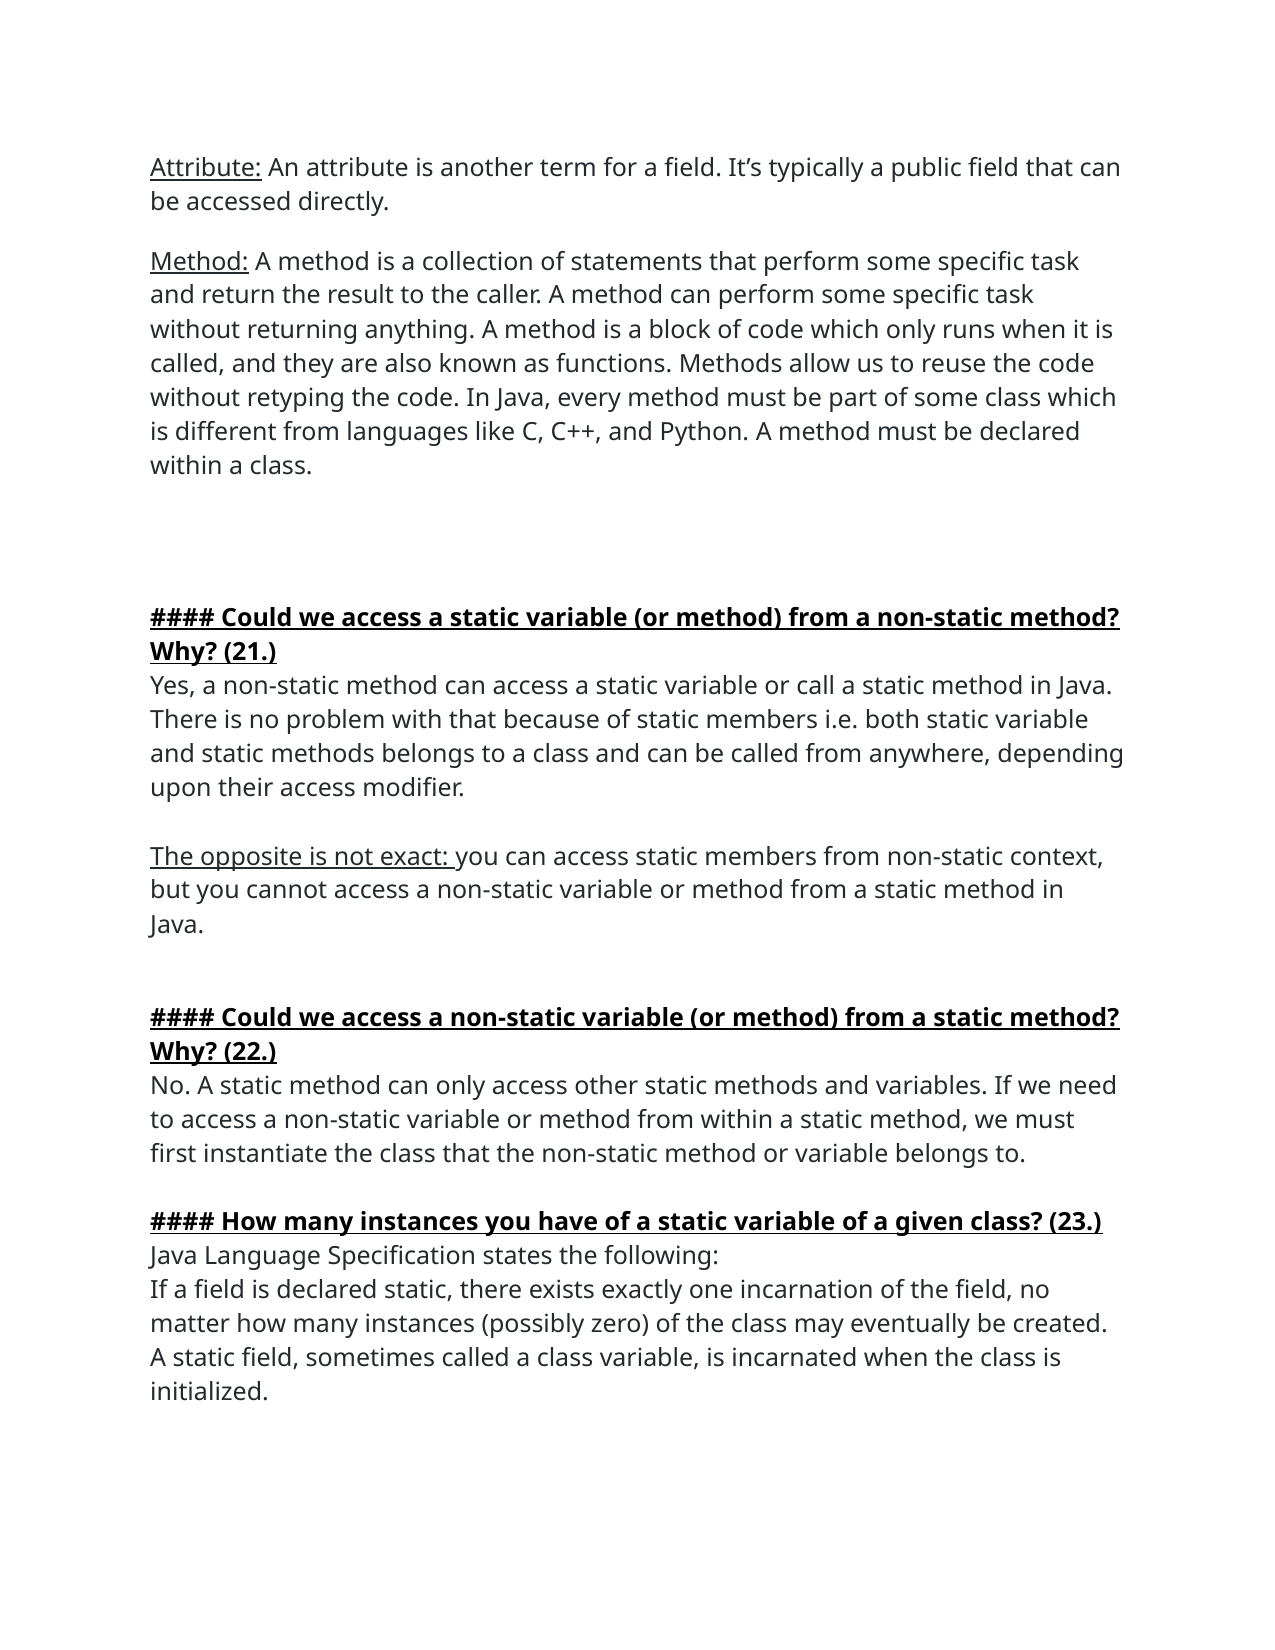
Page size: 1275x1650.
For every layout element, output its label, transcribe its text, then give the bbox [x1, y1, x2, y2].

text Method: A method is a collection of statements that perform some specific task and return the result to the caller. A method can perform some specific task without returning anything. A method is a block of code which only runs when it is called, and they are also known as functions. Methods allow us to reuse the code without retyping the code. In Java, every method must be part of some class which is different from languages like C, C++, and Python. A method must be declared within a class. [150, 243, 1125, 482]
text #### Could we access a non-static variable (or method) from a static method? Why? (22.) [150, 999, 1125, 1067]
text The opposite is not exact: you can access static members from non-static context, but you cannot access a non-static variable or method from a static method in Java. [150, 838, 1125, 940]
text #### Could we access a static variable (or method) from a non-static method? Why? (21.) [150, 600, 1125, 668]
text No. A static method can only access other static methods and variables. If we need to access a non-static variable or method from within a static method, we must first instantiate the class that the non-static method or variable belongs to. [150, 1067, 1125, 1170]
text If a field is declared static, there exists exactly one incarnation of the field, no matter how many instances (possibly zero) of the class may eventually be created. A static field, sometimes called a class variable, is incarnated when the class is initialized. [150, 1272, 1125, 1408]
text Attribute: An attribute is another term for a field. It’s typically a public field that can be accessed directly. [150, 150, 1125, 218]
text Yes, a non-static method can access a static variable or call a static method in Java. There is no problem with that because of static members i.e. both static variable and static methods belongs to a class and can be called from anywhere, depending upon their access modifier. [150, 668, 1125, 804]
text #### How many instances you have of a static variable of a given class? (23.) [150, 1204, 1125, 1238]
text Java Language Specification states the following: [150, 1238, 1125, 1272]
